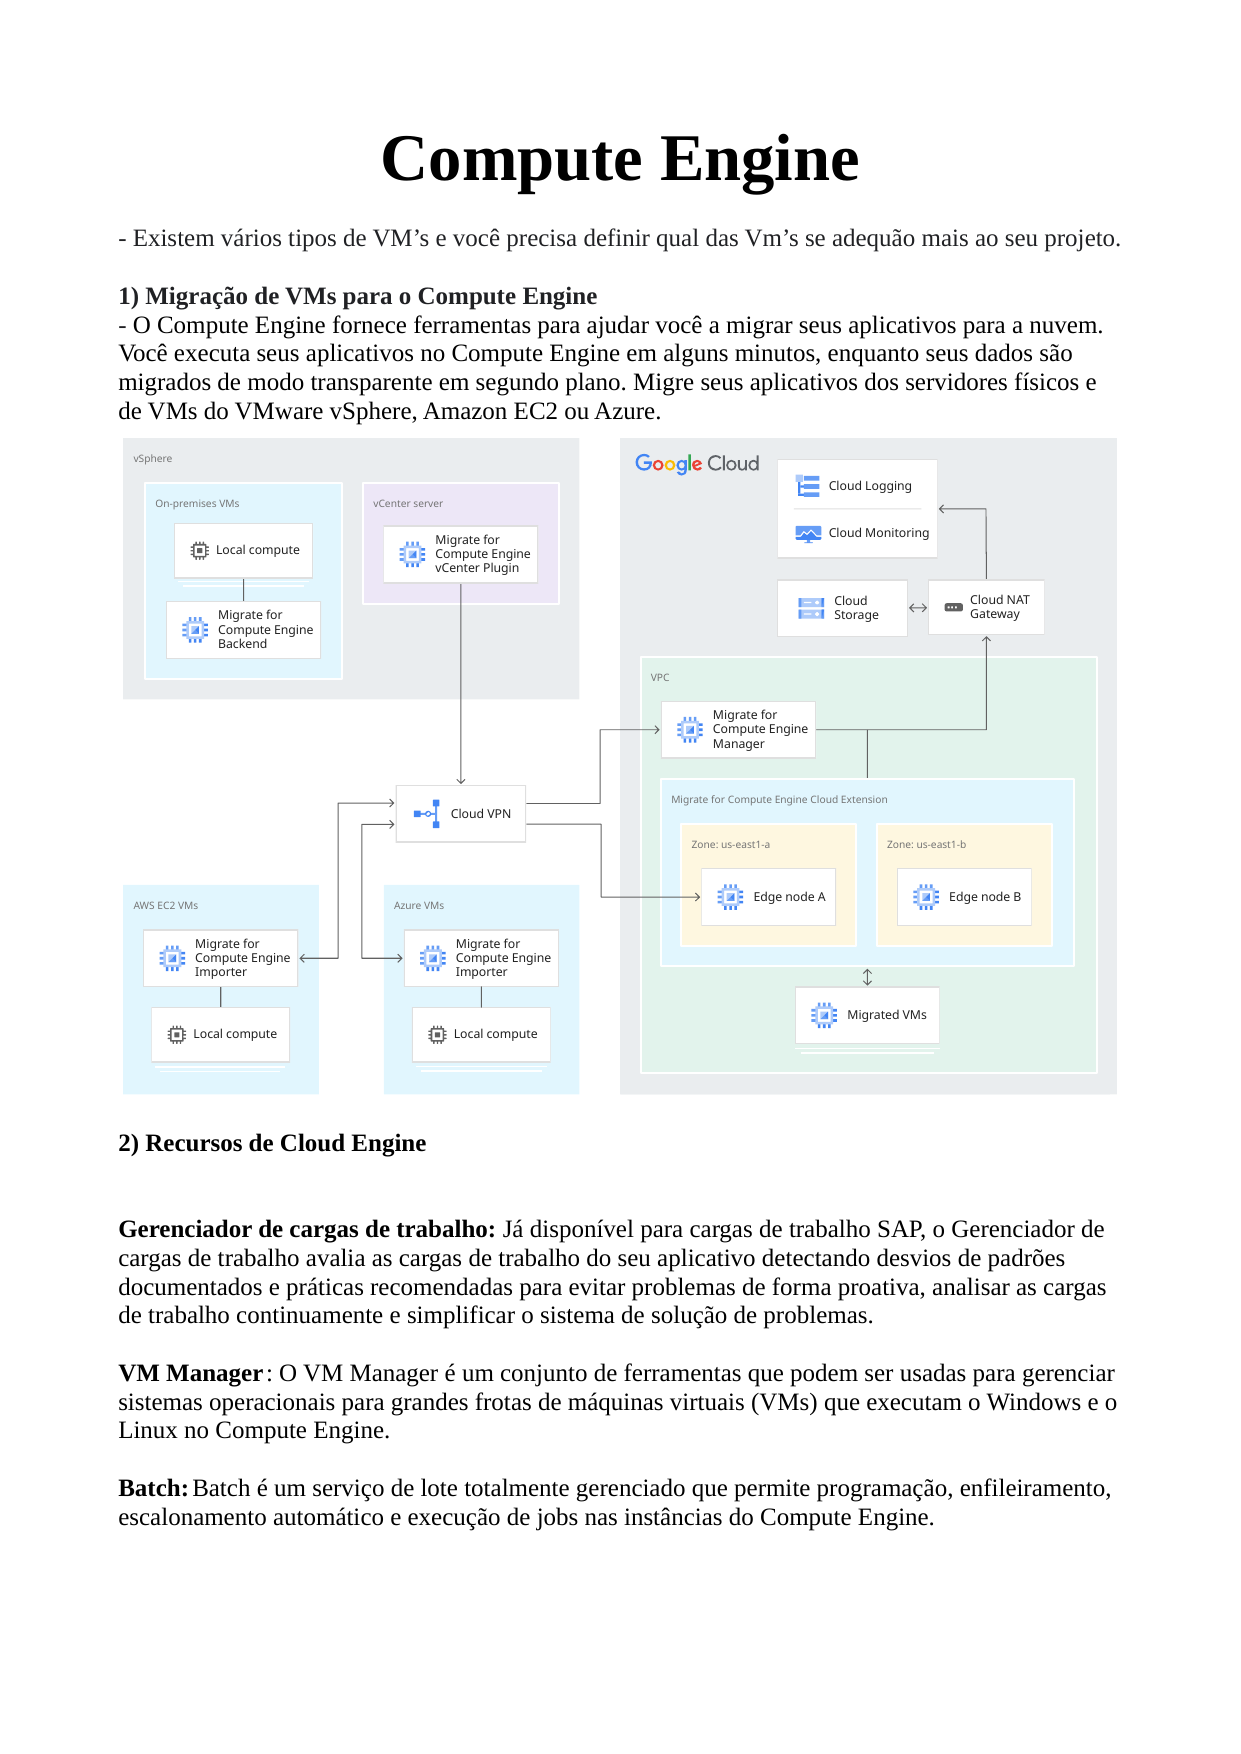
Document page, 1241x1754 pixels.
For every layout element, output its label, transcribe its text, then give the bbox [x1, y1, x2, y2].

text Batch: Batch é um serviço de lote totalmente gerenciado que permite programação, enfileiramento, escalonamento automático e execução de jobs nas instâncias do Compute Engine. [118, 1473, 1122, 1531]
text Gerenciador de cargas de trabalho: Já disponível para cargas de trabalho SAP, o Gerenciador de cargas de trabalho avalia as cargas de trabalho do seu aplicativo detectando desvios de padrões documentados e práticas recomendadas para evitar problemas de forma proativa, analisar as cargas de trabalho continuamente e simplificar o sistema de solução de problemas. [118, 1214, 1122, 1329]
text - O Compute Engine fornece ferramentas para ajudar você a migrar seus aplicativos para a nuvem. Você executa seus aplicativos no Compute Engine em alguns minutos, enquanto seus dados são migrados de modo transparente em segundo plano. Migre seus aplicativos dos servidores físicos e de VMs do VMware vSphere, Amazon EC2 ou Azure. [118, 310, 1122, 425]
text - Existem vários tipos de VM’s e você precisa definir qual das Vm’s se adequão mais ao seu projeto. [118, 223, 1122, 252]
text Compute Engine [118, 118, 1122, 195]
text VM Manager : O VM Manager é um conjunto de ferramentas que podem ser usadas para gerenciar sistemas operacionais para grandes frotas de máquinas virtuais (VMs) que executam o Windows e o Linux no Compute Engine. [118, 1358, 1122, 1444]
text 1) Migração de VMs para o Compute Engine [118, 281, 1122, 310]
text 2) Recursos de Cloud Engine [118, 1128, 1122, 1157]
